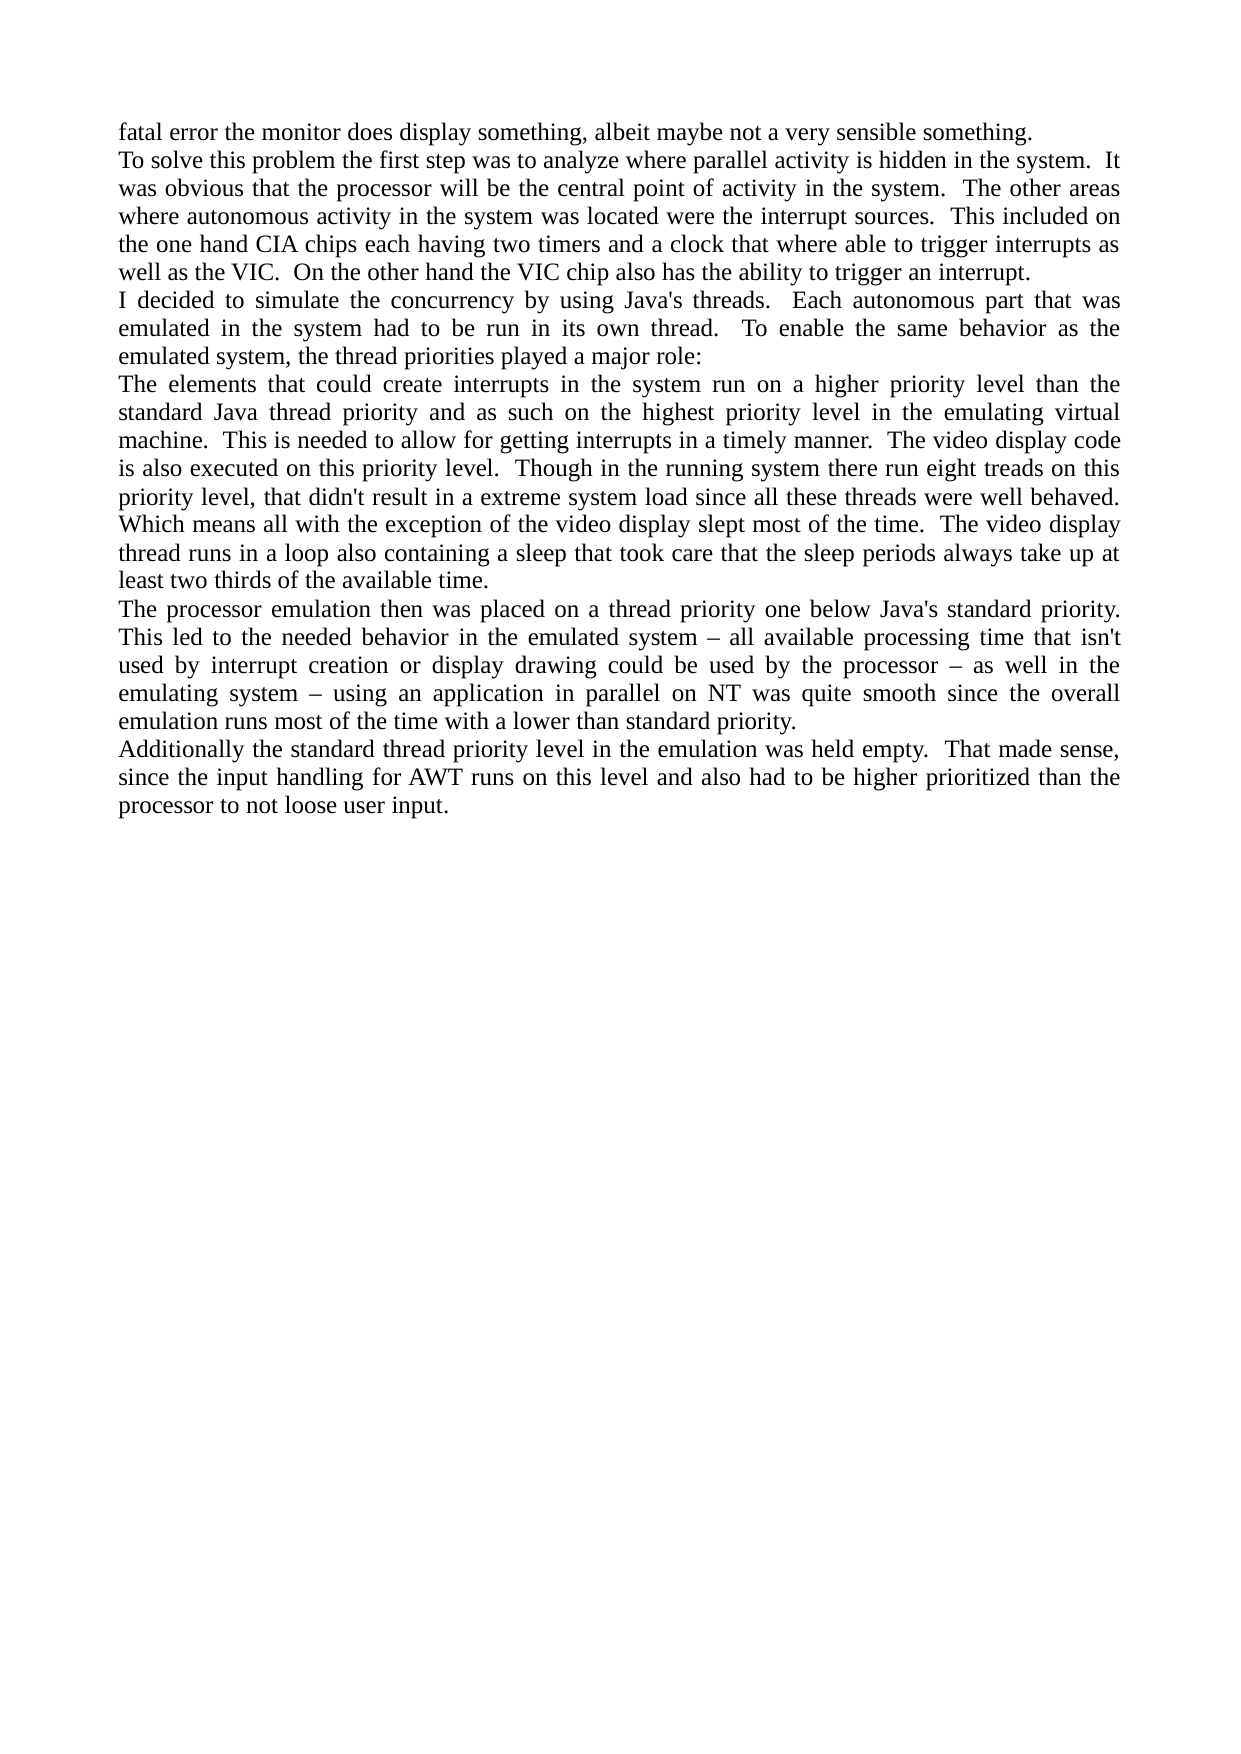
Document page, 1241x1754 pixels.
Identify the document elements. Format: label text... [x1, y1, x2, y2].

text fatal error the monitor does display something, albeit maybe not a very sensible something. [118, 118, 1122, 146]
text To solve this problem the first step was to analyze where parallel activity is hidden in the system. It was obvious that the processor will be the central point of activity in the system. The other areas where autonomous activity in the system was located were the interrupt sources. This included on the one hand CIA chips each having two timers and a clock that where able to trigger interrupts as well as the VIC. On the other hand the VIC chip also has the ability to trigger an interrupt. [118, 146, 1122, 286]
text The elements that could create interrupts in the system run on a higher priority level than the standard Java thread priority and as such on the highest priority level in the emulating virtual machine. This is needed to allow for getting interrupts in a timely manner. The video display code is also executed on this priority level. Though in the running system there run eight treads on this priority level, that didn't result in a extreme system load since all these threads were well behaved. Which means all with the exception of the video display slept most of the time. The video display thread runs in a loop also containing a sleep that took care that the sleep periods always take up at least two thirds of the available time. [118, 370, 1122, 594]
text Additionally the standard thread priority level in the emulation was held empty. That made sense, since the input handling for AWT runs on this level and also had to be higher prioritized than the processor to not loose user input. [118, 734, 1122, 819]
text I decided to simulate the concurrency by using Java's threads. Each autonomous part that was emulated in the system had to be run in its own thread. To enable the same behavior as the emulated system, the thread priorities played a major role: [118, 286, 1122, 370]
text The processor emulation then was placed on a thread priority one below Java's standard priority. This led to the needed behavior in the emulated system – all available processing time that isn't used by interrupt creation or display drawing could be used by the processor – as well in the emulating system – using an application in parallel on NT was quite smooth since the overall emulation runs most of the time with a lower than standard priority. [118, 594, 1122, 734]
